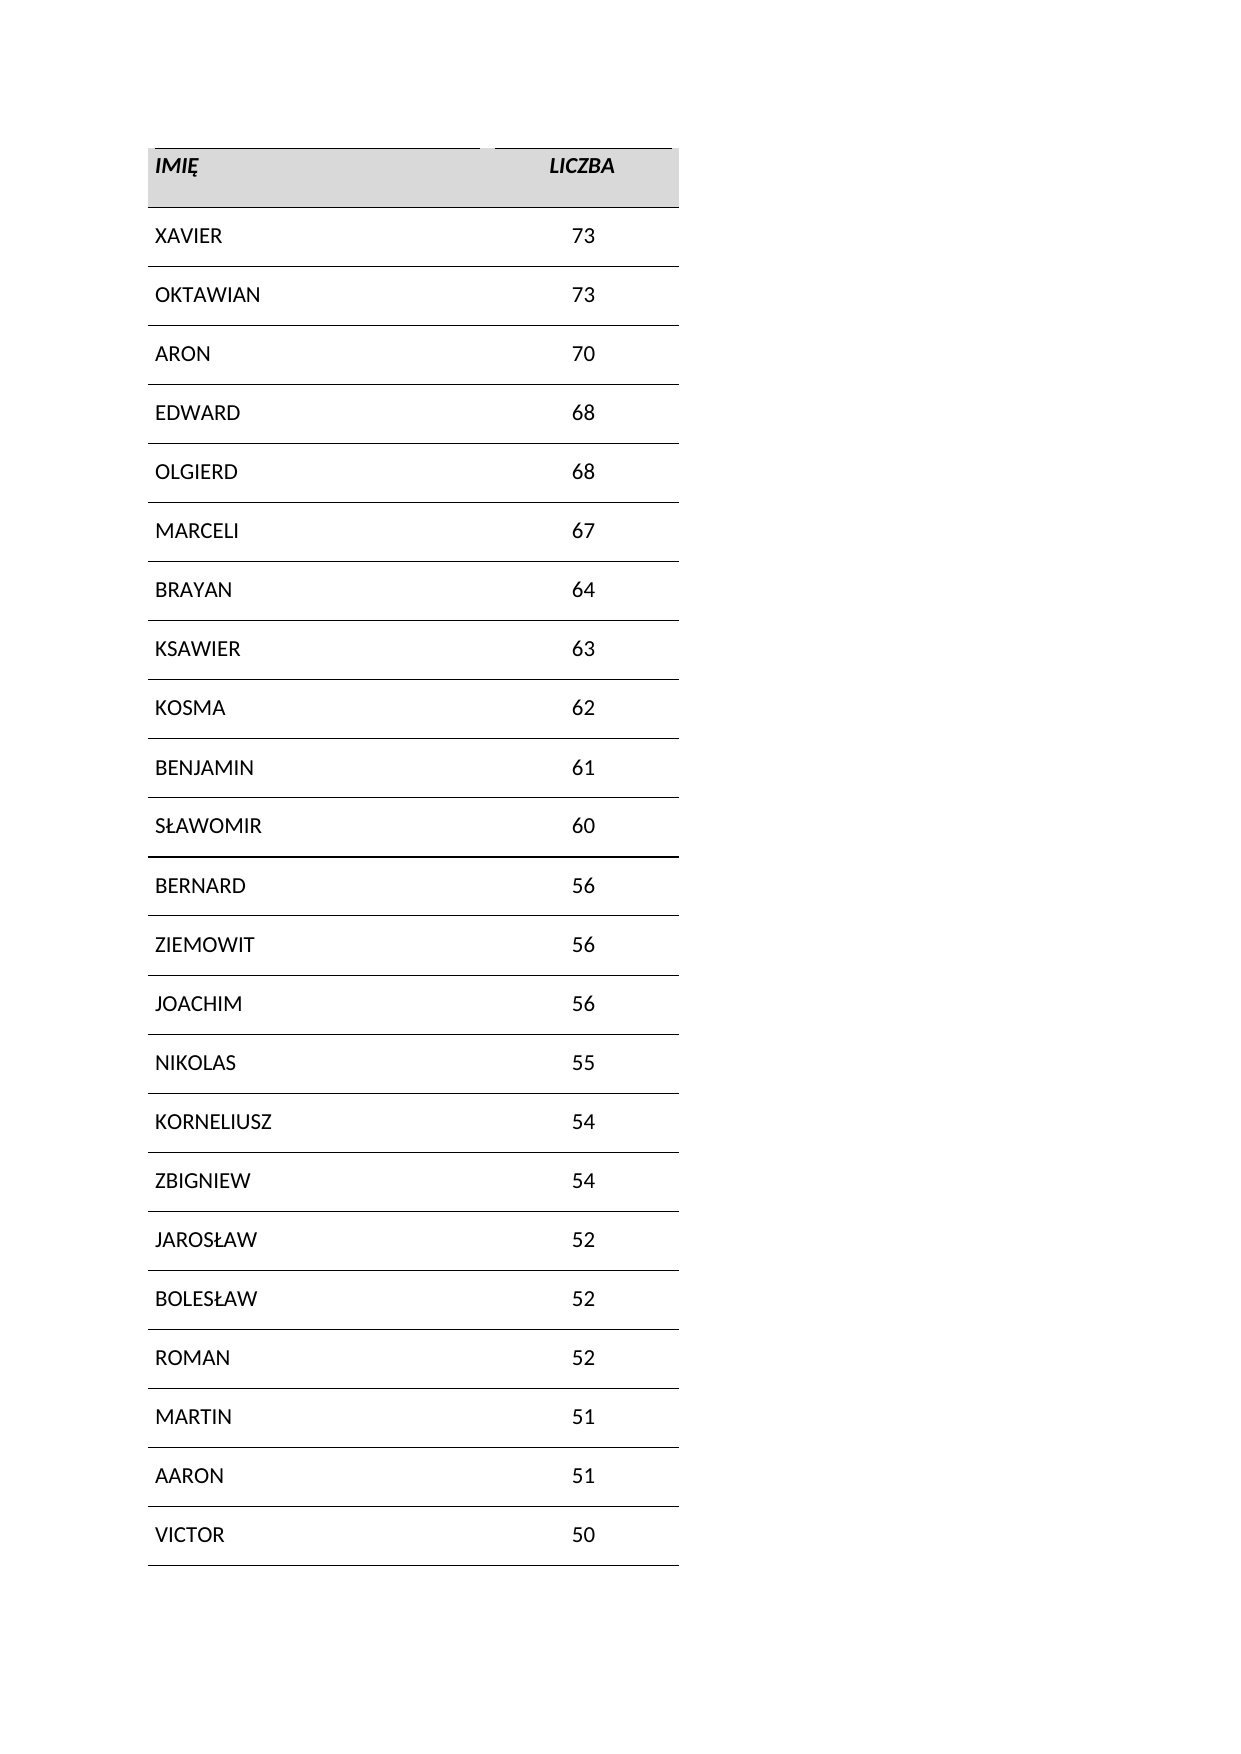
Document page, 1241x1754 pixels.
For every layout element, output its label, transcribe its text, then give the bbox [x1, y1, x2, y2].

table_cell BENJAMIN [148, 739, 487, 797]
table_cell 52 [487, 1212, 679, 1270]
table_cell SŁAWOMIR [148, 798, 487, 856]
table_cell 61 [487, 739, 679, 797]
table_cell MARCELI [148, 503, 487, 561]
table_cell 51 [487, 1389, 679, 1447]
table_cell BOLESŁAW [148, 1271, 487, 1329]
table_cell KOSMA [148, 680, 487, 738]
table_cell 68 [487, 385, 679, 443]
table_cell BRAYAN [148, 562, 487, 620]
table_cell ROMAN [148, 1330, 487, 1388]
table_cell 63 [487, 621, 679, 679]
table_cell OKTAWIAN [148, 267, 487, 325]
table_cell 73 [487, 208, 679, 266]
table_cell NIKOLAS [148, 1035, 487, 1093]
table_header LICZBA [487, 148, 679, 207]
table_cell 52 [487, 1271, 679, 1329]
table_cell EDWARD [148, 385, 487, 443]
table_cell 52 [487, 1330, 679, 1388]
table_cell 68 [487, 444, 679, 502]
table_cell 54 [487, 1094, 679, 1152]
table_cell 62 [487, 680, 679, 738]
table_cell 54 [487, 1153, 679, 1211]
table_header IMIĘ [148, 148, 487, 207]
table_cell 55 [487, 1035, 679, 1093]
table_cell 60 [487, 798, 679, 856]
table_cell KSAWIER [148, 621, 487, 679]
table_cell 73 [487, 267, 679, 325]
table_cell 51 [487, 1448, 679, 1506]
table_cell ARON [148, 326, 487, 384]
table_cell ZIEMOWIT [148, 916, 487, 974]
table_cell 64 [487, 562, 679, 620]
table_cell 56 [487, 916, 679, 974]
table_cell 67 [487, 503, 679, 561]
table_cell 70 [487, 326, 679, 384]
table_cell 50 [487, 1507, 679, 1565]
table_cell ZBIGNIEW [148, 1153, 487, 1211]
table_cell JOACHIM [148, 976, 487, 1033]
table_cell AARON [148, 1448, 487, 1506]
table_cell 56 [487, 858, 679, 915]
table_cell KORNELIUSZ [148, 1094, 487, 1152]
table_cell 56 [487, 976, 679, 1033]
table_cell XAVIER [148, 208, 487, 266]
table_cell JAROSŁAW [148, 1212, 487, 1270]
table_cell BERNARD [148, 858, 487, 915]
table_cell OLGIERD [148, 444, 487, 502]
table_cell VICTOR [148, 1507, 487, 1565]
table_cell MARTIN [148, 1389, 487, 1447]
